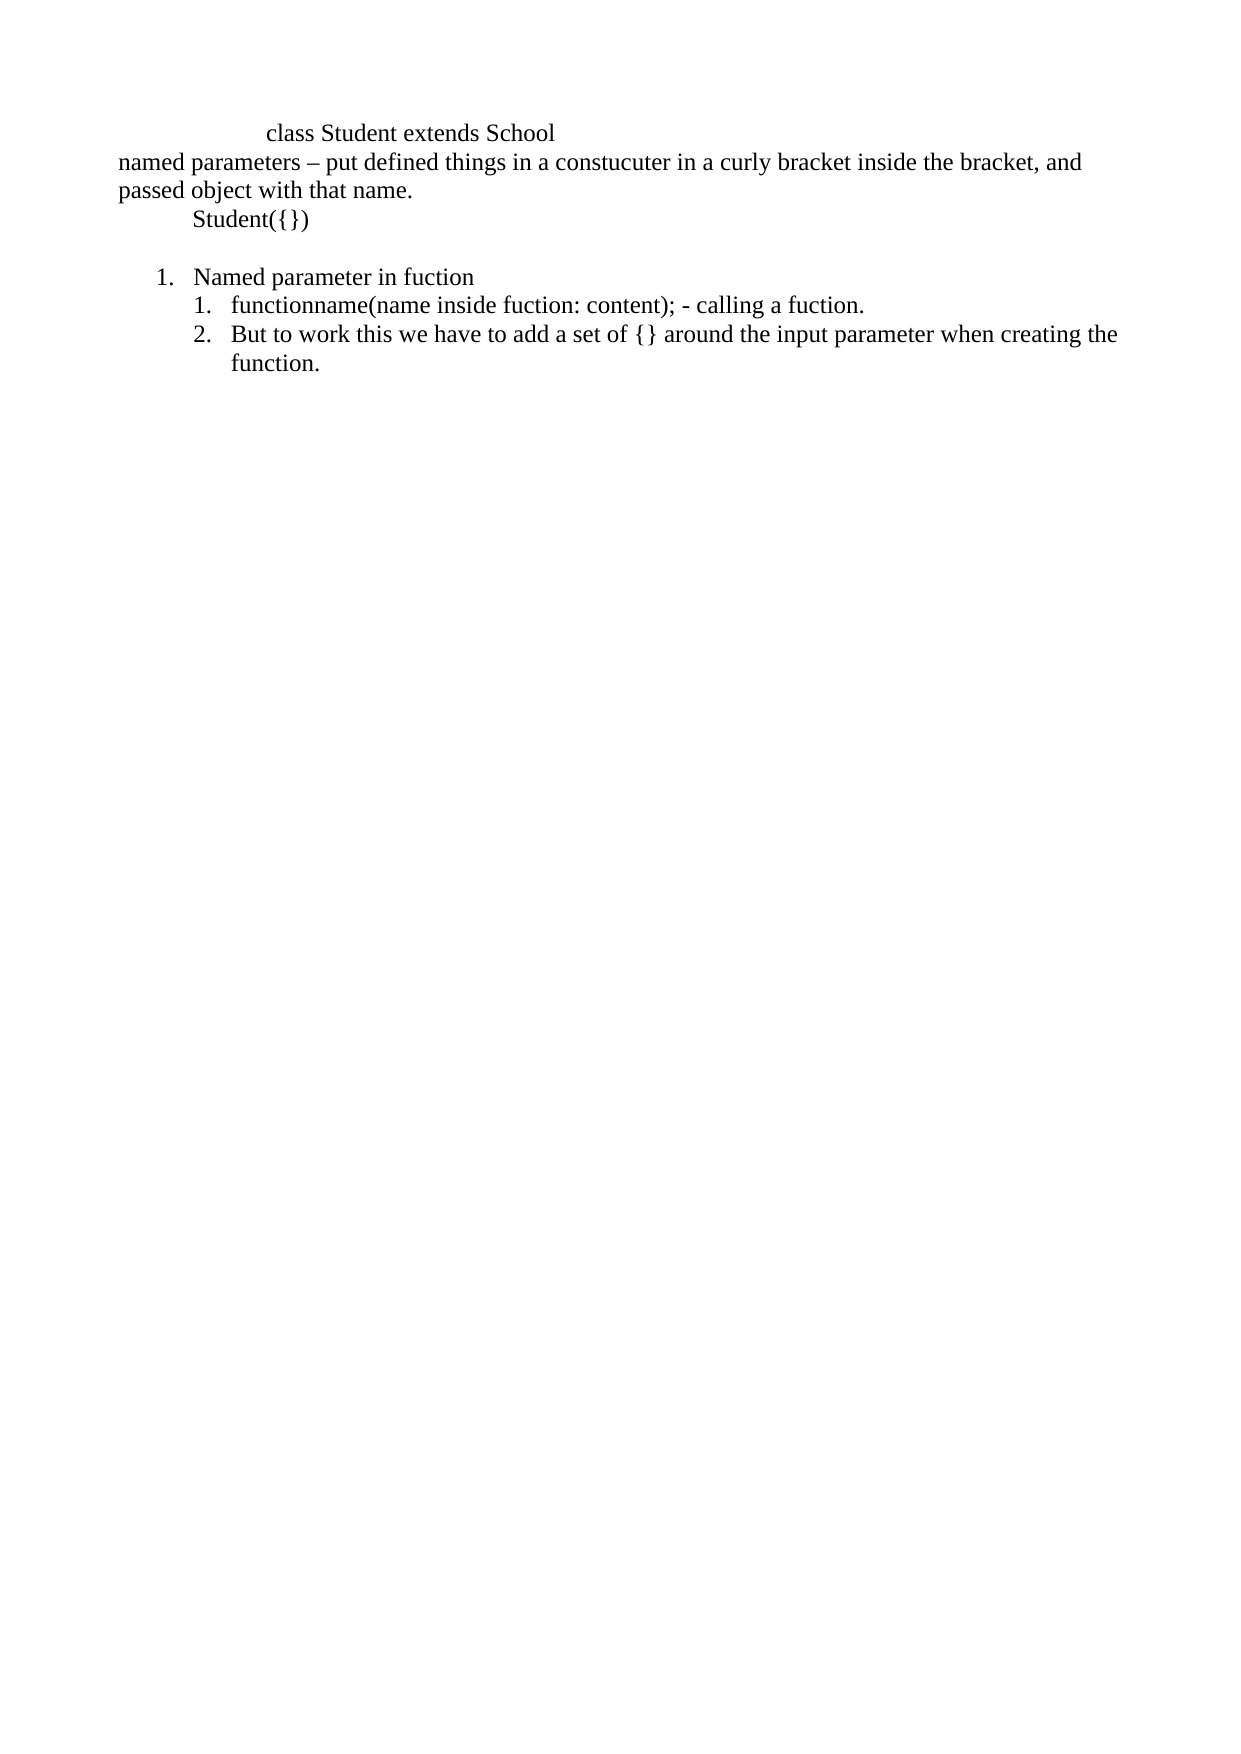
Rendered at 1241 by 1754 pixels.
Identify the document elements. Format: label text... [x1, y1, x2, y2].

list functionname(name inside fuction: content); - calling a fuction. [193, 291, 1122, 319]
text class Student extends School [118, 118, 1122, 147]
text named parameters – put defined things in a constucuter in a curly bracket inside the bracket, and passed object with that name. [118, 147, 1122, 204]
list Named parameter in fuction [156, 262, 1122, 291]
text Student({}) [118, 204, 1122, 233]
list But to work this we have to add a set of {} around the input parameter when creating the function. [193, 319, 1122, 377]
